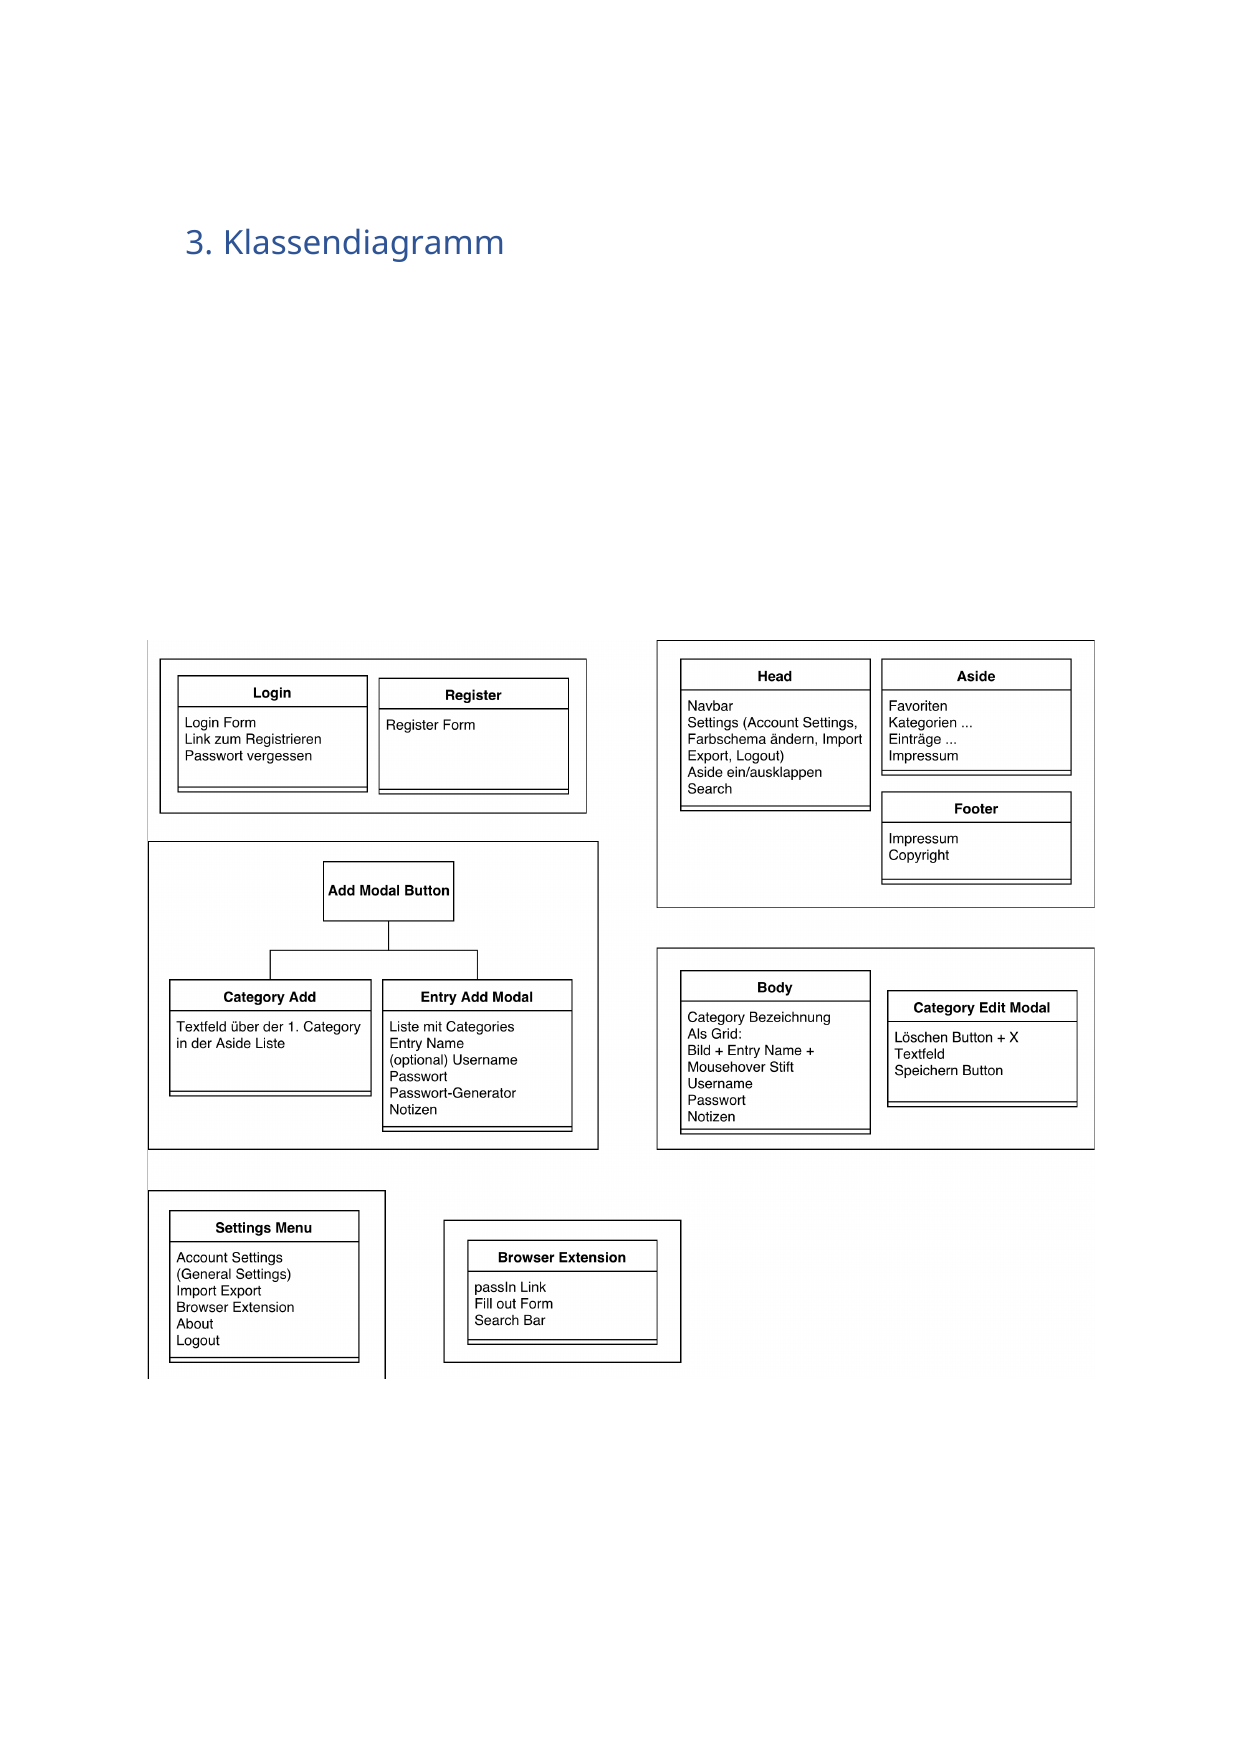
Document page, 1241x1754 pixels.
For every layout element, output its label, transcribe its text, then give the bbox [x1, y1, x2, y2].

list Klassendiagramm [185, 219, 1093, 264]
